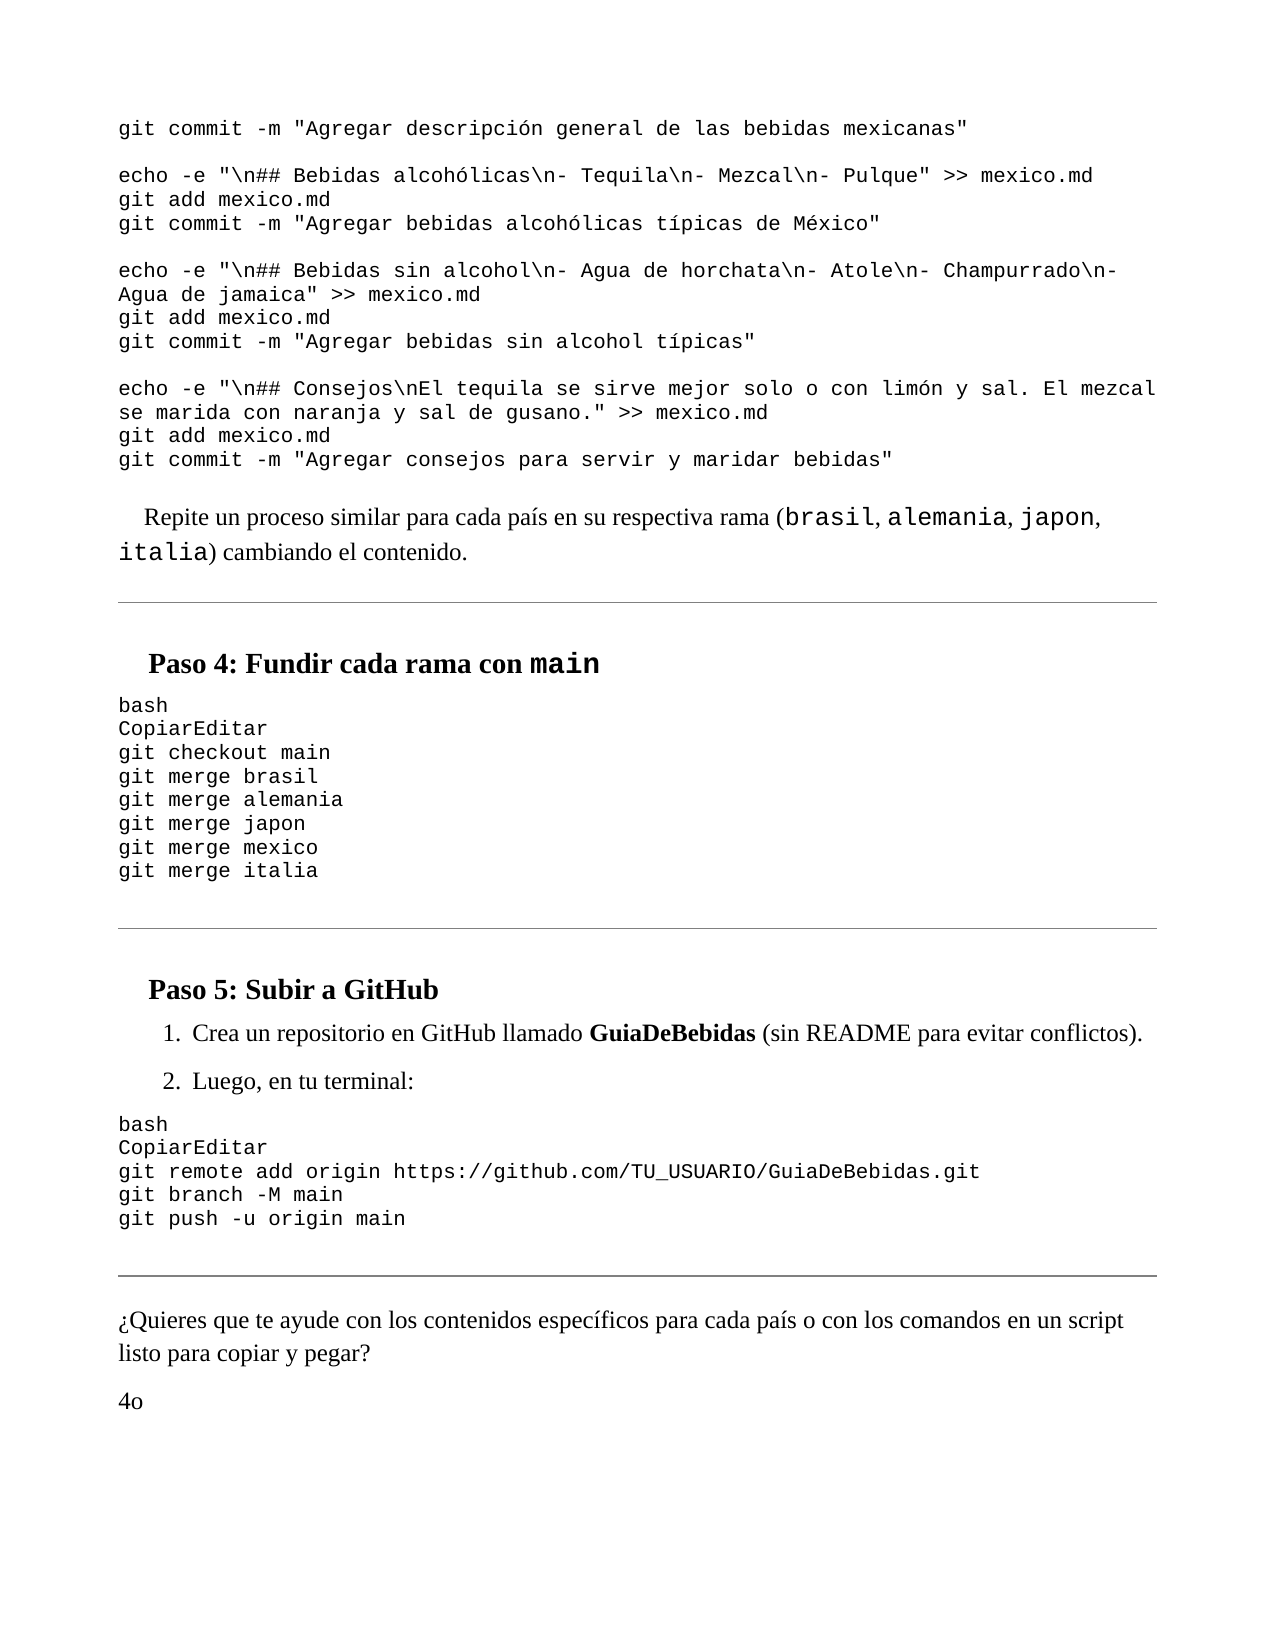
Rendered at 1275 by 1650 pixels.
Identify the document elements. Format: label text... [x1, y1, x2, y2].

list Crea un repositorio en GitHub llamado GuiaDeBebidas (sin README para evitar conflictos). [162, 1018, 1157, 1047]
text git commit -m "Agregar descripción general de las bebidas mexicanas" [118, 118, 1157, 142]
subtitle ✅ Paso 4: Fundir cada rama con main [118, 646, 1157, 682]
text git merge mexico [118, 837, 1157, 860]
text CopiarEditar [118, 1137, 1157, 1161]
text git merge italia [118, 860, 1157, 884]
list Luego, en tu terminal: [162, 1066, 1157, 1095]
text git push -u origin main [118, 1208, 1157, 1232]
text git checkout main [118, 742, 1157, 766]
text git remote add origin https://github.com/TU_USUARIO/GuiaDeBebidas.git [118, 1161, 1157, 1184]
text git add mexico.md [118, 426, 1157, 449]
text ¿Quieres que te ayude con los contenidos específicos para cada país o con los comandos en un script listo para copiar y pegar? [118, 1306, 1157, 1367]
text bash [118, 1113, 1157, 1137]
text CopiarEditar [118, 718, 1157, 742]
text git merge brasil [118, 766, 1157, 789]
text bash [118, 695, 1157, 718]
text git commit -m "Agregar bebidas sin alcohol típicas" [118, 331, 1157, 354]
text git add mexico.md [118, 307, 1157, 331]
subtitle ✅ Paso 5: Subir a GitHub [118, 972, 1157, 1006]
text git commit -m "Agregar consejos para servir y maridar bebidas" [118, 449, 1157, 473]
text echo -e "\n## Consejos\nEl tequila se sirve mejor solo o con limón y sal. El mezcal se marida con naranja y sal de gusano." >> mexico.md [118, 378, 1157, 426]
text git add mexico.md [118, 189, 1157, 213]
text git merge japon [118, 813, 1157, 837]
text 🔁 Repite un proceso similar para cada país en su respectiva rama (brasil, alemania, japon, italia) cambiando el contenido. [118, 502, 1157, 568]
text git commit -m "Agregar bebidas alcohólicas típicas de México" [118, 213, 1157, 236]
text 4o [118, 1386, 1157, 1415]
text git branch -M main [118, 1184, 1157, 1208]
text echo -e "\n## Bebidas sin alcohol\n- Agua de horchata\n- Atole\n- Champurrado\n- Agua de jamaica" >> mexico.md [118, 260, 1157, 307]
text git merge alemania [118, 789, 1157, 813]
text echo -e "\n## Bebidas alcohólicas\n- Tequila\n- Mezcal\n- Pulque" >> mexico.md [118, 165, 1157, 189]
